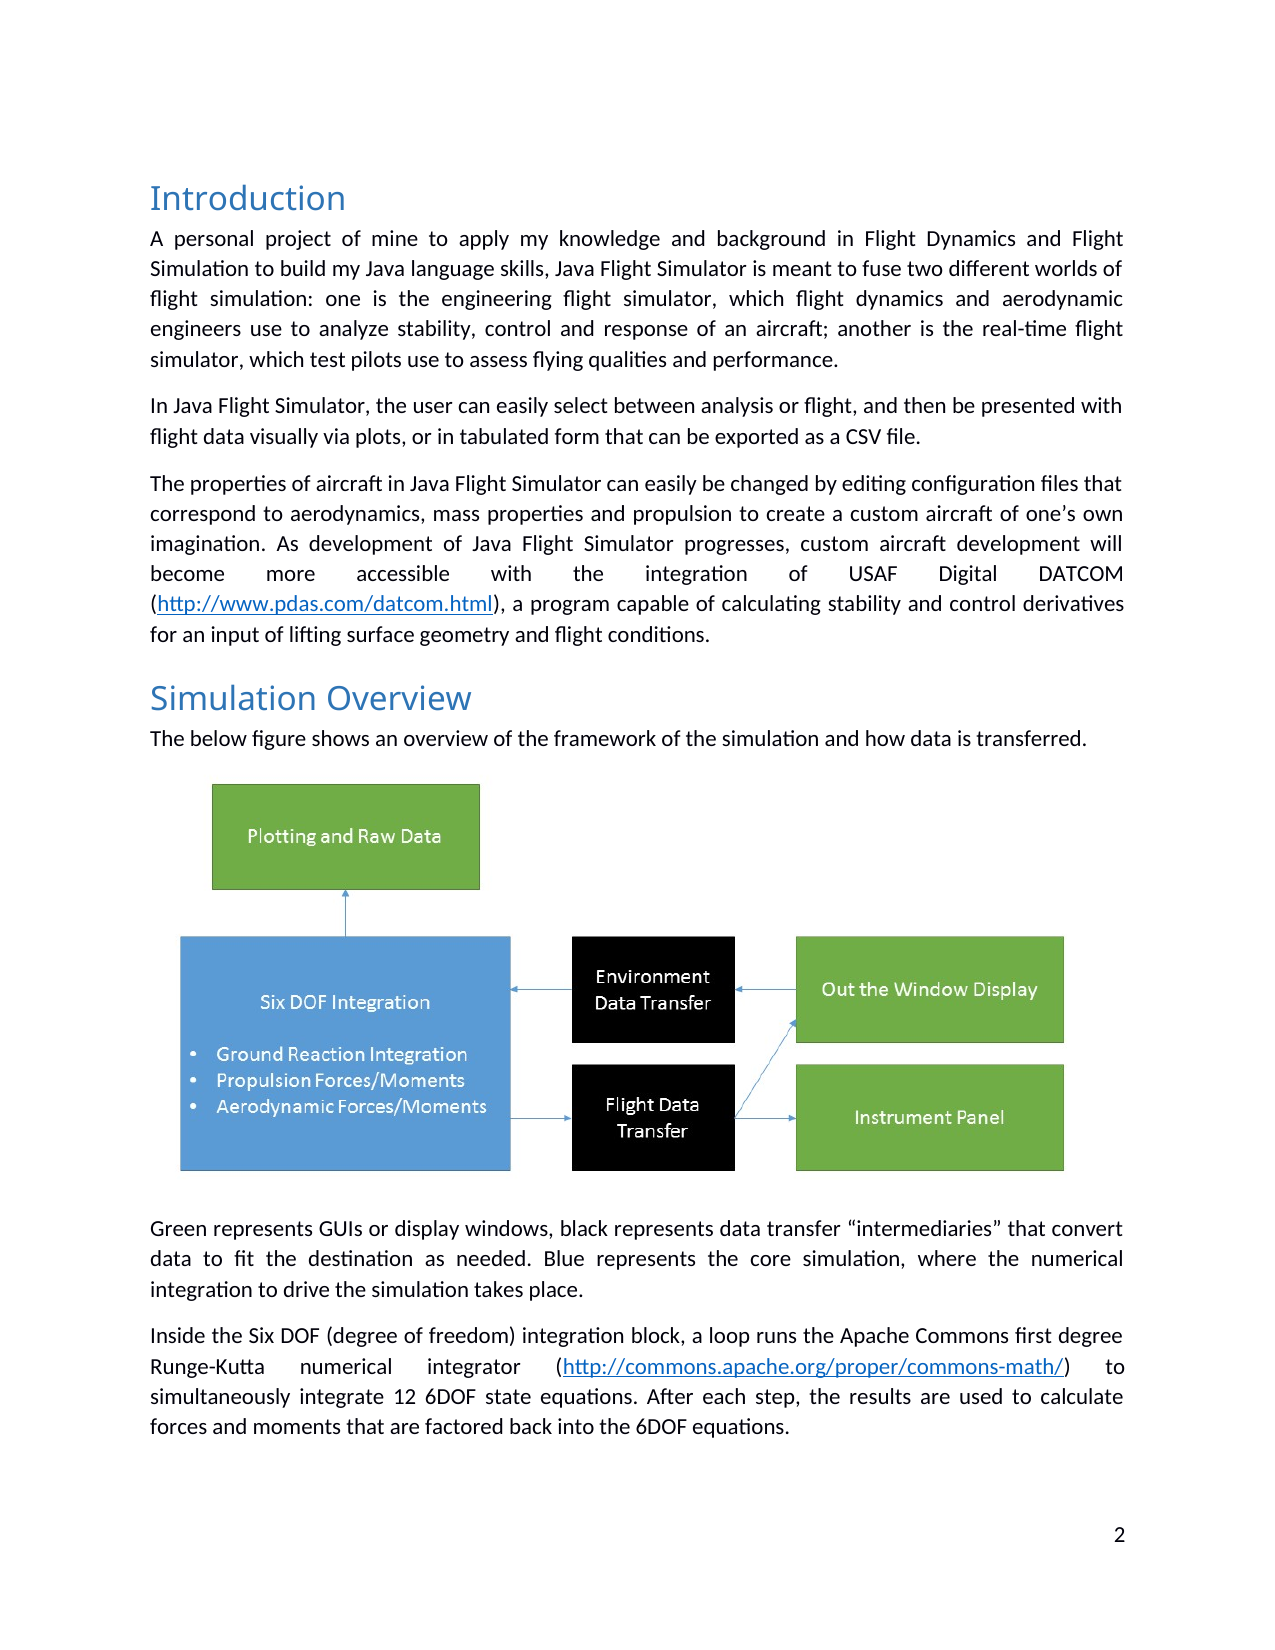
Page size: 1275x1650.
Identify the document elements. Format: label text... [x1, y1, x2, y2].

text Green represents GUIs or display windows, black represents data transfer “intermediaries” that convert data to fit the destination as needed. Blue represents the core simulation, where the numerical integration to drive the simulation takes place. [150, 1214, 1125, 1303]
text In Java Flight Simulator, the user can easily select between analysis or flight, and then be presented with flight data visually via plots, or in tabulated form that can be exported as a CSV file. [150, 392, 1125, 450]
picture [150, 754, 1105, 1196]
text The properties of aircraft in Java Flight Simulator can easily be changed by editing configuration files that correspond to aerodynamics, mass properties and propulsion to create a custom aircraft of one’s own imagination. As development of Java Flight Simulator progresses, custom aircraft development will become more accessible with the integration of USAF Digital DATCOM (http://www.pdas.com/datcom.html), a program capable of calculating stability and control derivatives for an input of lifting surface geometry and flight conditions. [150, 469, 1125, 648]
text The below figure shows an overview of the framework of the simulation and how data is transferred. [150, 724, 1125, 1196]
text Inside the Six DOF (degree of freedom) integration block, a loop runs the Apache Commons first degree Runge-Kutta numerical integrator (http://commons.apache.org/proper/commons-math/) to simultaneously integrate 12 6DOF state equations. After each step, the results are used to calculate forces and moments that are factored back into the 6DOF equations. [150, 1322, 1125, 1440]
text A personal project of mine to apply my knowledge and background in Flight Dynamics and Flight Simulation to build my Java language skills, Java Flight Simulator is meant to fuse two different worlds of flight simulation: one is the engineering flight simulator, which flight dynamics and aerodynamic engineers use to analyze stability, control and response of an aircraft; another is the real-time flight simulator, which test pilots use to assess flying qualities and performance. [150, 224, 1125, 373]
subtitle Simulation Overview [150, 675, 1125, 720]
subtitle Introduction [150, 175, 1125, 220]
